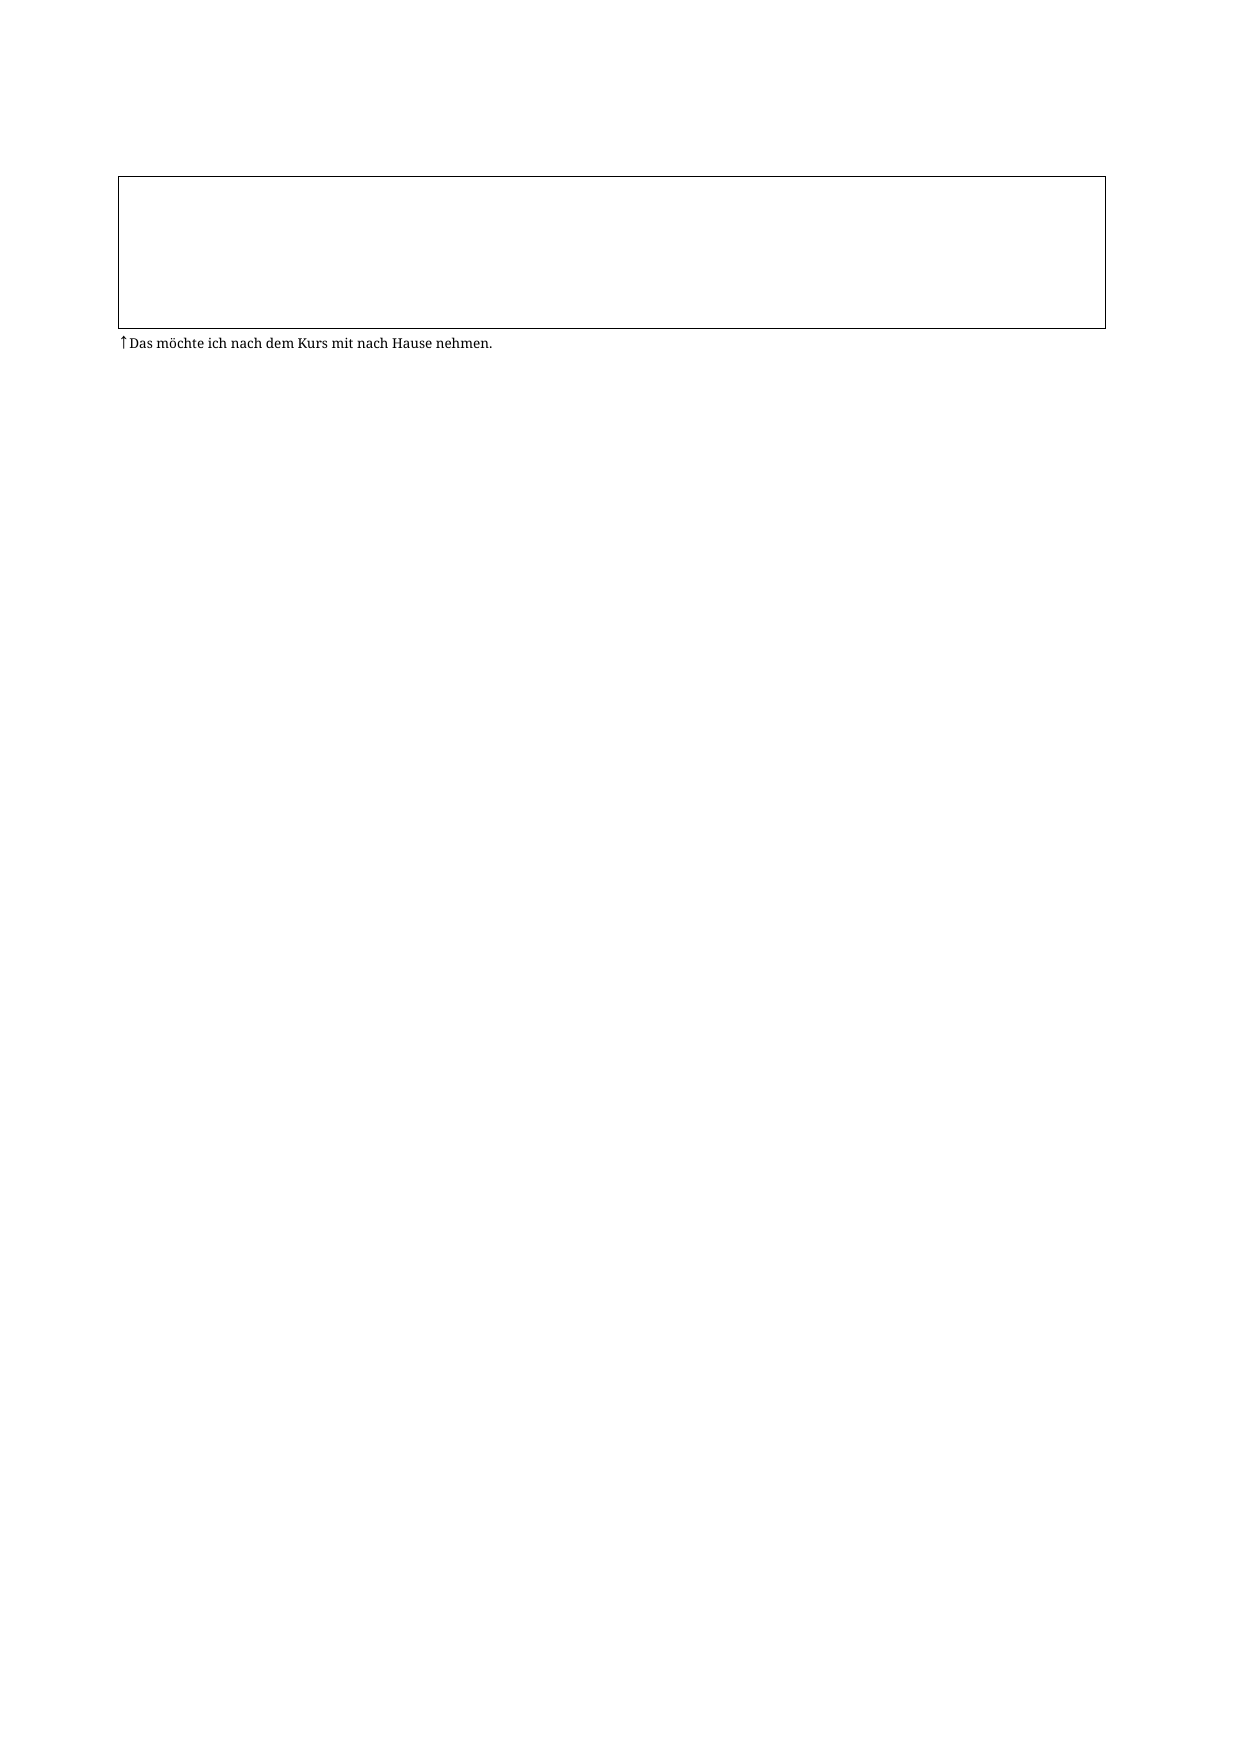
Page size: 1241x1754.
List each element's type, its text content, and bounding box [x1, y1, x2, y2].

text ↑Das möchte ich nach dem Kurs mit nach Hause nehmen. [118, 328, 1122, 353]
